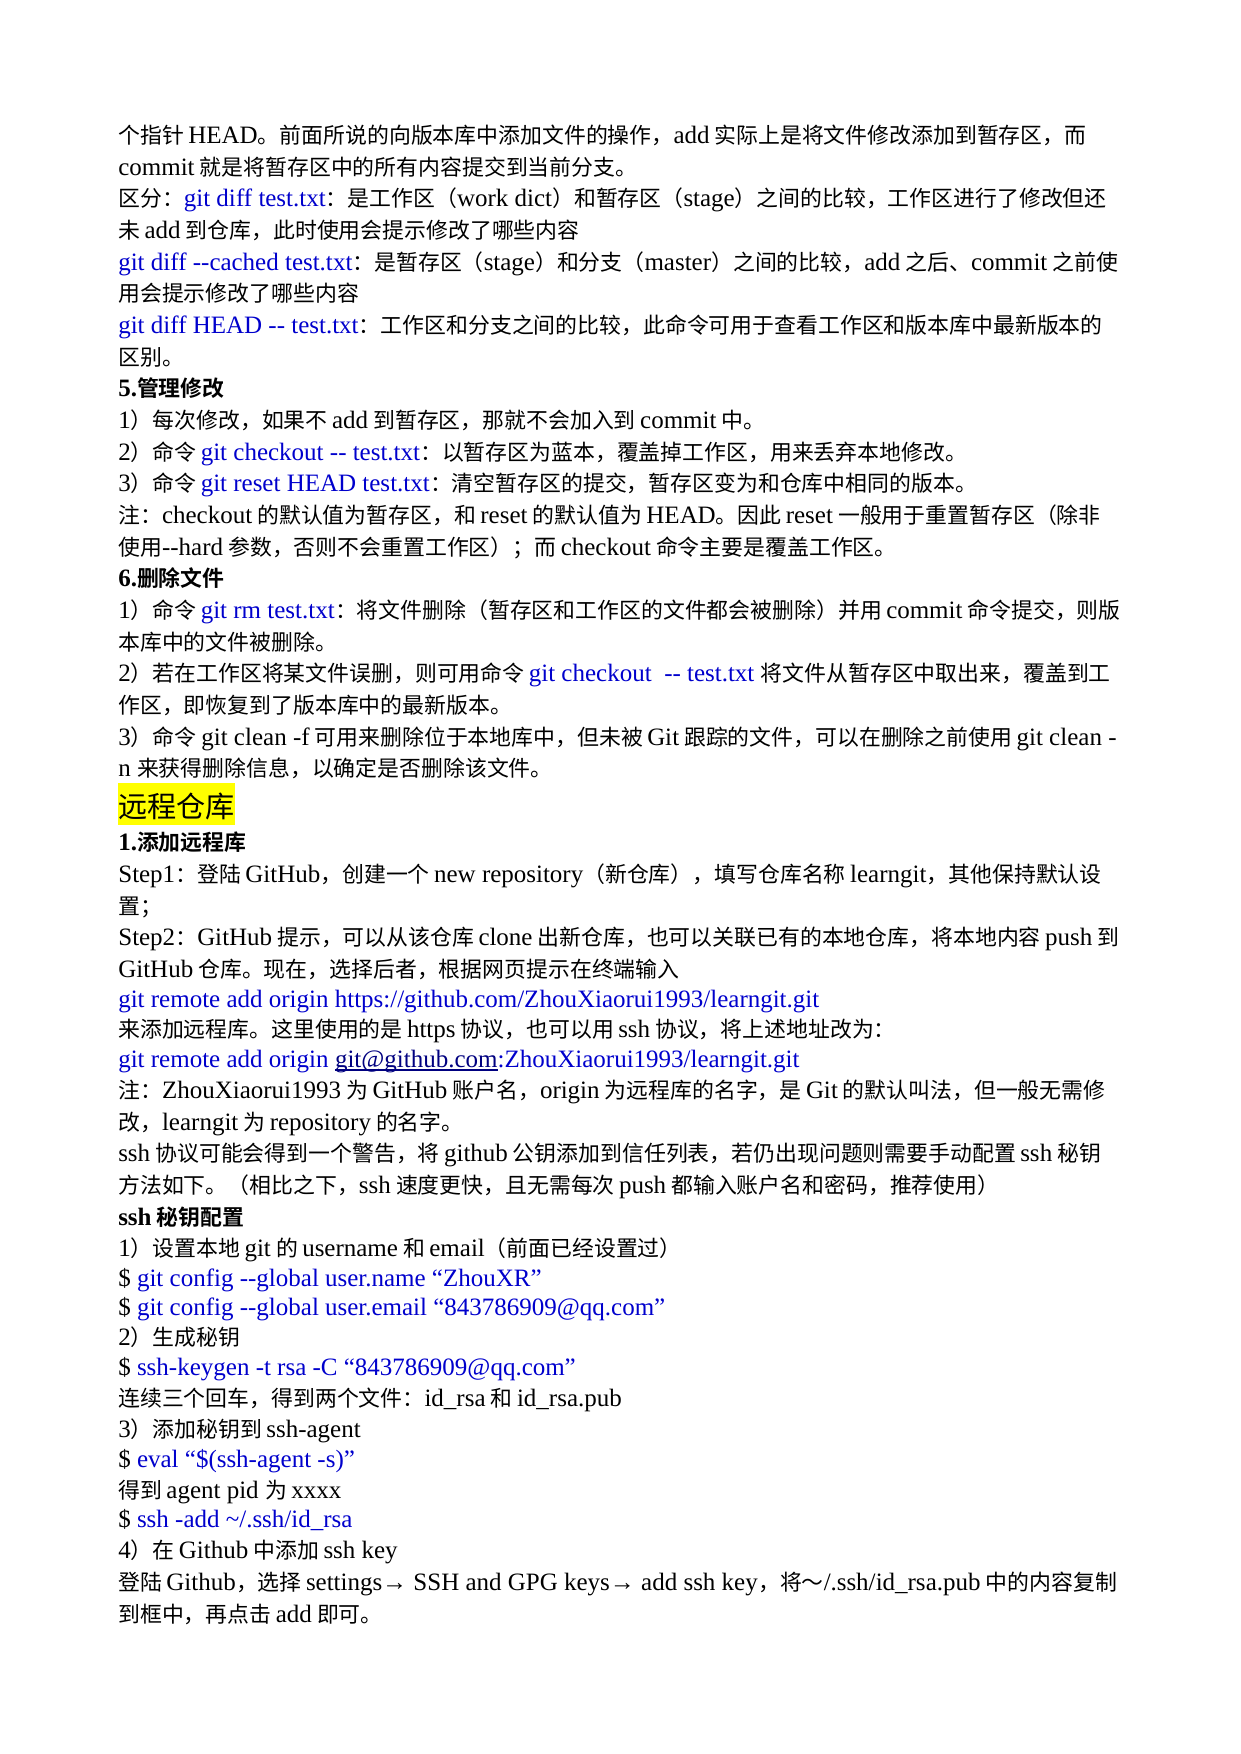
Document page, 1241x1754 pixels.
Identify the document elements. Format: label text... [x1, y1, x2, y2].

text $ eval “$(ssh-agent -s)” [118, 1444, 1122, 1473]
text 注：ZhouXiaorui1993为GitHub账户名，origin为远程库的名字，是Git的默认叫法，但一般无需修改，learngit为repository的名字。 [118, 1073, 1122, 1136]
text 区分：git diff test.txt：是工作区（work dict）和暂存区（stage）之间的比较，工作区进行了修改但还未add到仓库，此时使用会提示修改了哪些内容 [118, 181, 1122, 245]
text 1.添加远程库 [118, 825, 1122, 857]
text $ ssh-keygen -t rsa -C “843786909@qq.com” [118, 1352, 1122, 1381]
text git remote add origin git@github.com:ZhouXiaorui1993/learngit.git [118, 1044, 1122, 1073]
text 4）在Github中添加ssh key [118, 1533, 1122, 1565]
text git diff HEAD -- test.txt：工作区和分支之间的比较，此命令可用于查看工作区和版本库中最新版本的区别。 [118, 308, 1122, 371]
text Step2：GitHub提示，可以从该仓库clone出新仓库，也可以关联已有的本地仓库，将本地内容push到GitHub仓库。现在，选择后者，根据网页提示在终端输入 [118, 920, 1122, 984]
text 6.删除文件 [118, 561, 1122, 593]
text 个指针HEAD。前面所说的向版本库中添加文件的操作，add实际上是将文件修改添加到暂存区，而commit就是将暂存区中的所有内容提交到当前分支。 [118, 118, 1122, 181]
text ssh协议可能会得到一个警告，将github公钥添加到信任列表，若仍出现问题则需要手动配置ssh秘钥方法如下。（相比之下，ssh速度更快，且无需每次push都输入账户名和密码，推荐使用） [118, 1136, 1122, 1199]
text 5.管理修改 [118, 371, 1122, 403]
text 连续三个回车，得到两个文件：id_rsa和id_rsa.pub [118, 1381, 1122, 1412]
text 1）设置本地git的username和email（前面已经设置过） [118, 1231, 1122, 1263]
text $ git config --global user.email “843786909@qq.com” [118, 1292, 1122, 1320]
text 2）若在工作区将某文件误删，则可用命令git checkout -- test.txt 将文件从暂存区中取出来，覆盖到工作区，即恢复到了版本库中的最新版本。 [118, 656, 1122, 720]
text 3）命令git reset HEAD test.txt：清空暂存区的提交，暂存区变为和仓库中相同的版本。 [118, 466, 1122, 498]
text 1）命令git rm test.txt：将文件删除（暂存区和工作区的文件都会被删除）并用commit命令提交，则版本库中的文件被删除。 [118, 593, 1122, 656]
text 得到agent pid 为xxxx [118, 1473, 1122, 1504]
text 来添加远程库。这里使用的是https协议，也可以用ssh协议，将上述地址改为： [118, 1012, 1122, 1044]
text $ ssh -add ~/.ssh/id_rsa [118, 1504, 1122, 1533]
text ssh秘钥配置 [118, 1199, 1122, 1231]
text 3）添加秘钥到ssh-agent [118, 1412, 1122, 1444]
text 登陆Github，选择settings→ SSH and GPG keys→ add ssh key，将～/.ssh/id_rsa.pub中的内容复制到框中，再点击add即可。 [118, 1565, 1122, 1628]
text git remote add origin https://github.com/ZhouXiaorui1993/learngit.git [118, 984, 1122, 1012]
text 3）命令 git clean -f可用来删除位于本地库中，但未被Git跟踪的文件，可以在删除之前使用git clean -n 来获得删除信息，以确定是否删除该文件。 [118, 720, 1122, 783]
text 2）生成秘钥 [118, 1320, 1122, 1352]
text 1）每次修改，如果不add到暂存区，那就不会加入到commit中。 [118, 403, 1122, 435]
text 2）命令git checkout -- test.txt：以暂存区为蓝本，覆盖掉工作区，用来丢弃本地修改。 [118, 435, 1122, 466]
text git diff --cached test.txt：是暂存区（stage）和分支（master）之间的比较，add之后、commit之前使用会提示修改了哪些内容 [118, 245, 1122, 308]
text 注：checkout的默认值为暂存区，和reset的默认值为HEAD。因此reset一般用于重置暂存区（除非使用--hard参数，否则不会重置工作区）；而checkout命令主要是覆盖工作区。 [118, 498, 1122, 561]
text Step1：登陆GitHub，创建一个new repository（新仓库），填写仓库名称learngit，其他保持默认设置； [118, 857, 1122, 920]
text $ git config --global user.name “ZhouXR” [118, 1263, 1122, 1292]
text 远程仓库 [118, 783, 1122, 825]
